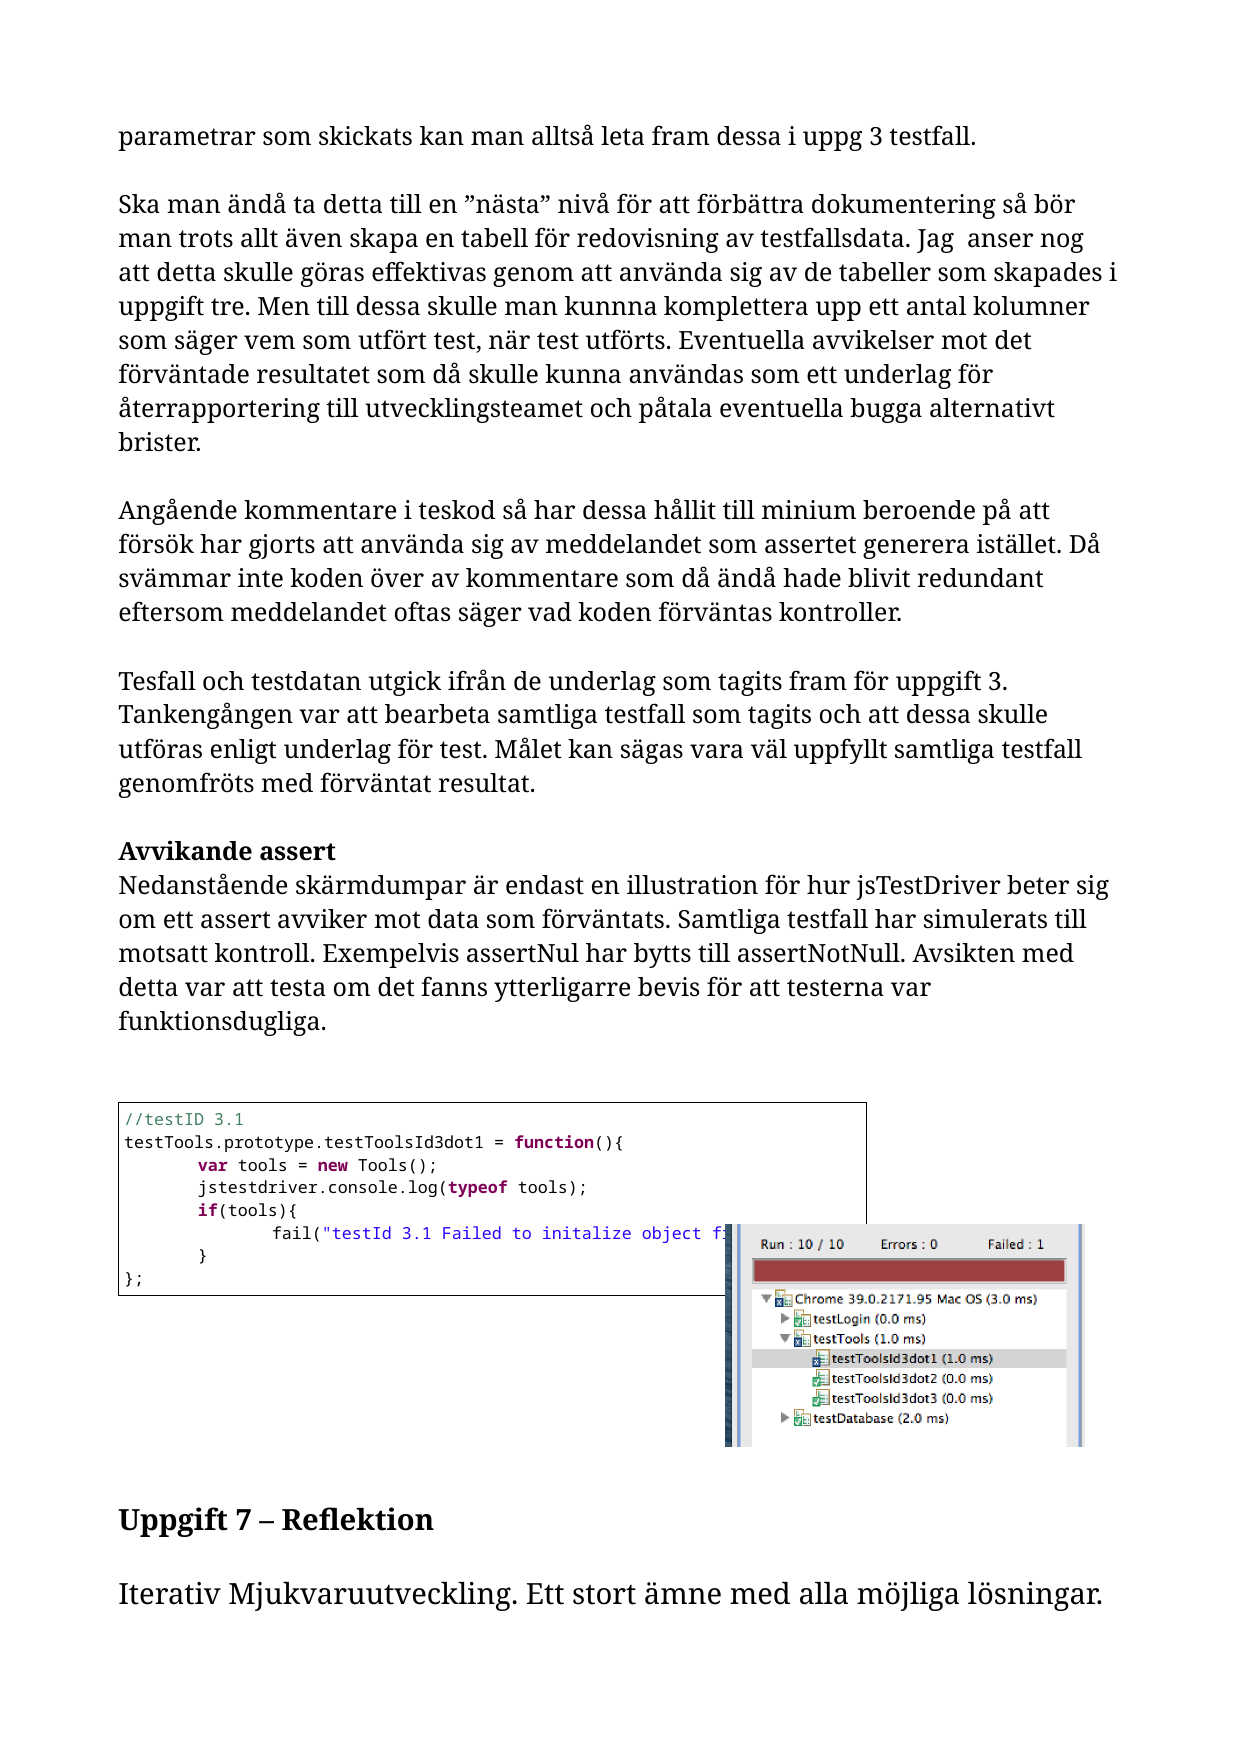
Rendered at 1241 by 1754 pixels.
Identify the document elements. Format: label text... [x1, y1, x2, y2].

table_header //testID 3.1 testTools.prototype.testToolsId3dot1 = function(){ var tools = new Tools(); jstestdriver.console.log(typeof tools); if(tools){ fail("testId 3.1 Failed to initalize object from Tools"); } }; [119, 1103, 866, 1295]
text Avvikande assert [118, 833, 1122, 867]
text Iterativ Mjukvaruutveckling. Ett stort ämne med alla möjliga lösningar. [118, 1573, 1122, 1613]
picture [725, 1224, 1085, 1447]
text Tesfall och testdatan utgick ifrån de underlag som tagits fram för uppgift 3. Tankengången var att bearbeta samtliga testfall som tagits och att dessa skulle utföras enligt underlag för test. Målet kan sägas vara väl uppfyllt samtliga testfall genomfröts med förväntat resultat. [118, 663, 1122, 799]
text Ska man ändå ta detta till en ”nästa” nivå för att förbättra dokumentering så bör man trots allt även skapa en tabell för redovisning av testfallsdata. Jag anser nog att detta skulle göras effektivas genom att använda sig av de tabeller som skapades i uppgift tre. Men till dessa skulle man kunnna komplettera upp ett antal kolumner som säger vem som utfört test, när test utförts. Eventuella avvikelser mot det förväntade resultatet som då skulle kunna användas som ett underlag för återrapportering till utvecklingsteamet och påtala eventuella bugga alternativt brister. [118, 186, 1122, 459]
text Angående kommentare i teskod så har dessa hållit till minium beroende på att försök har gjorts att använda sig av meddelandet som assertet generera istället. Då svämmar inte koden över av kommentare som då ändå hade blivit redundant eftersom meddelandet oftas säger vad koden förväntas kontroller. [118, 493, 1122, 629]
text Nedanstående skärmdumpar är endast en illustration för hur jsTestDriver beter sig om ett assert avviker mot data som förväntats. Samtliga testfall har simulerats till motsatt kontroll. Exempelvis assertNul har bytts till assertNotNull. Avsikten med detta var att testa om det fanns ytterligarre bevis för att testerna var funktionsdugliga. [118, 867, 1122, 1038]
text Uppgift 7 – Reflektion [118, 1499, 1122, 1539]
text parametrar som skickats kan man alltså leta fram dessa i uppg 3 testfall. [118, 118, 1122, 152]
